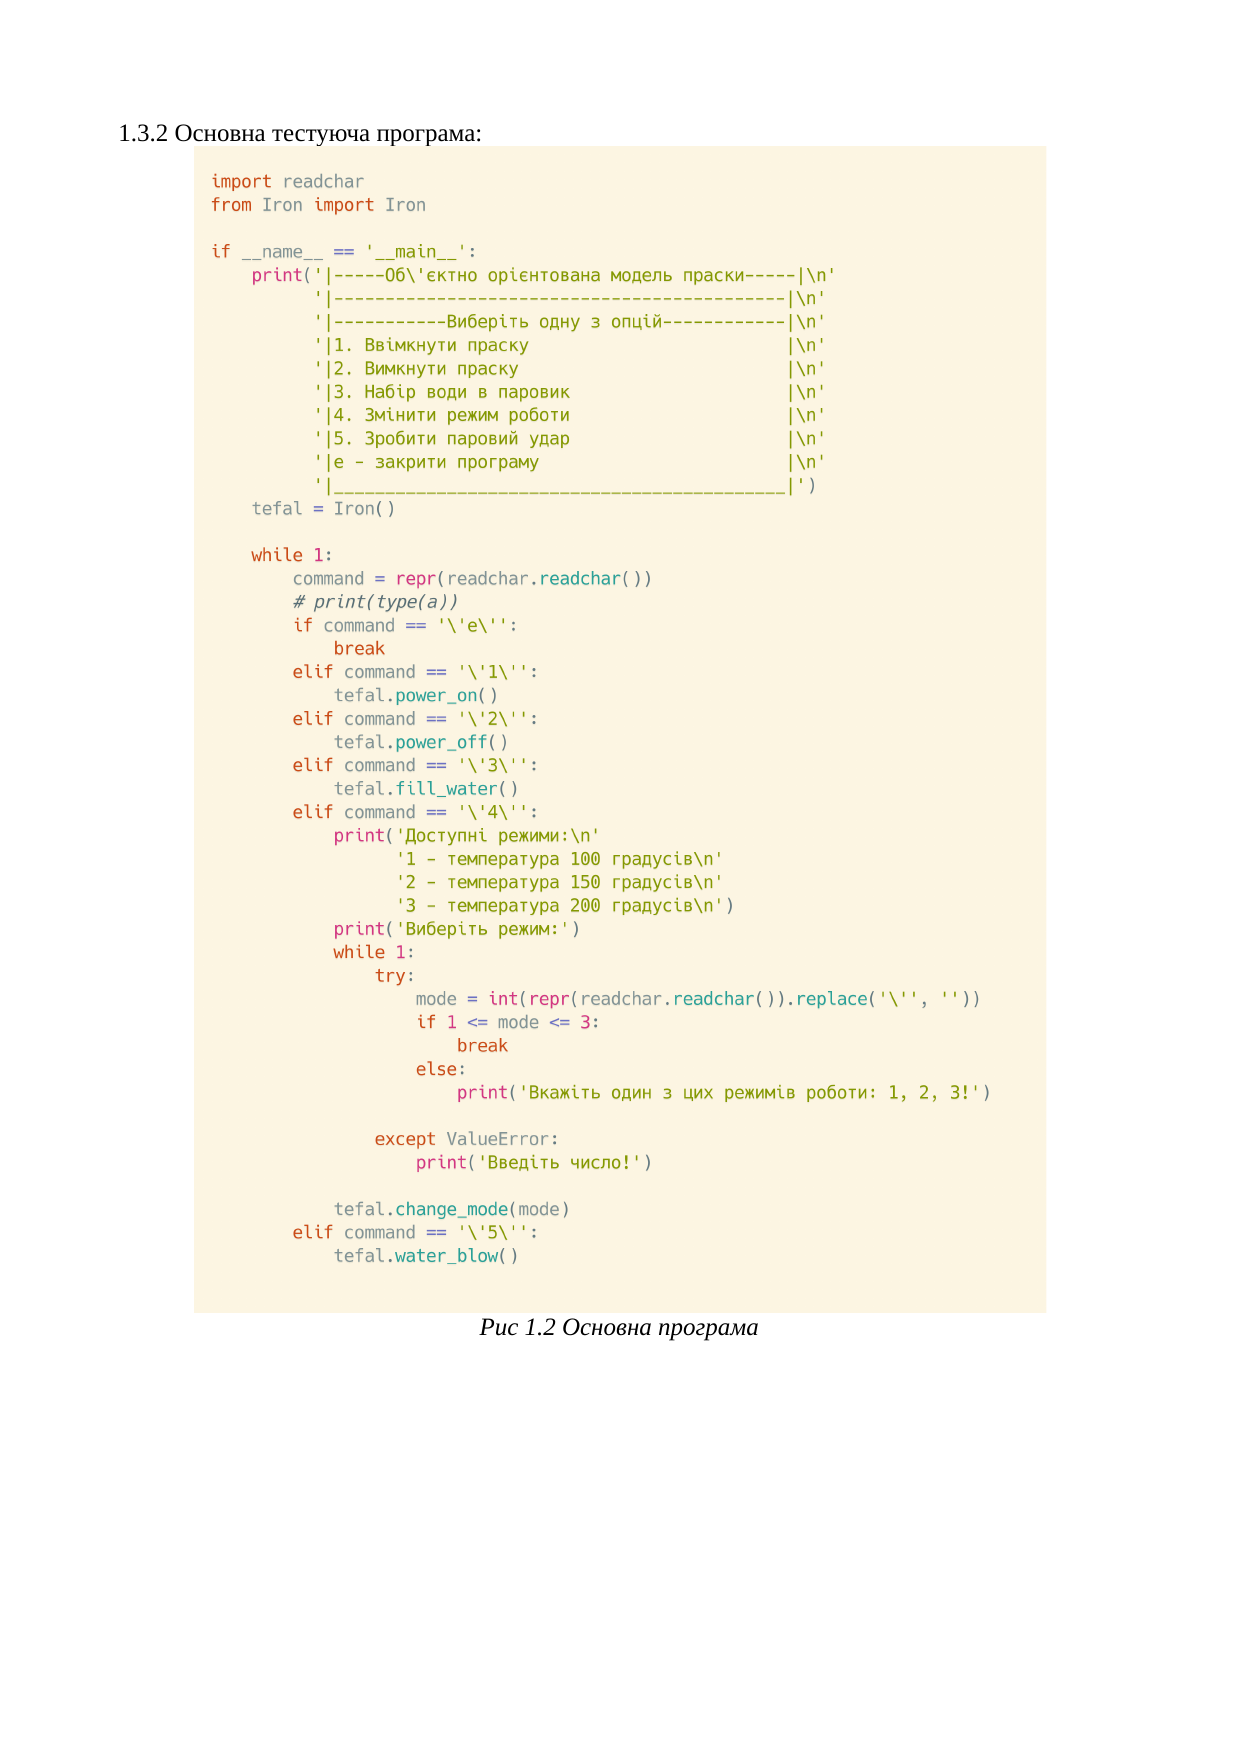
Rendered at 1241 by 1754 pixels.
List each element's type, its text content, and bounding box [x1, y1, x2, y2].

picture [194, 146, 1047, 1313]
text 1.3.2 Основна тестуюча програма: [118, 118, 1122, 147]
text Рис 1.2 Основна програма [118, 1312, 1122, 1341]
